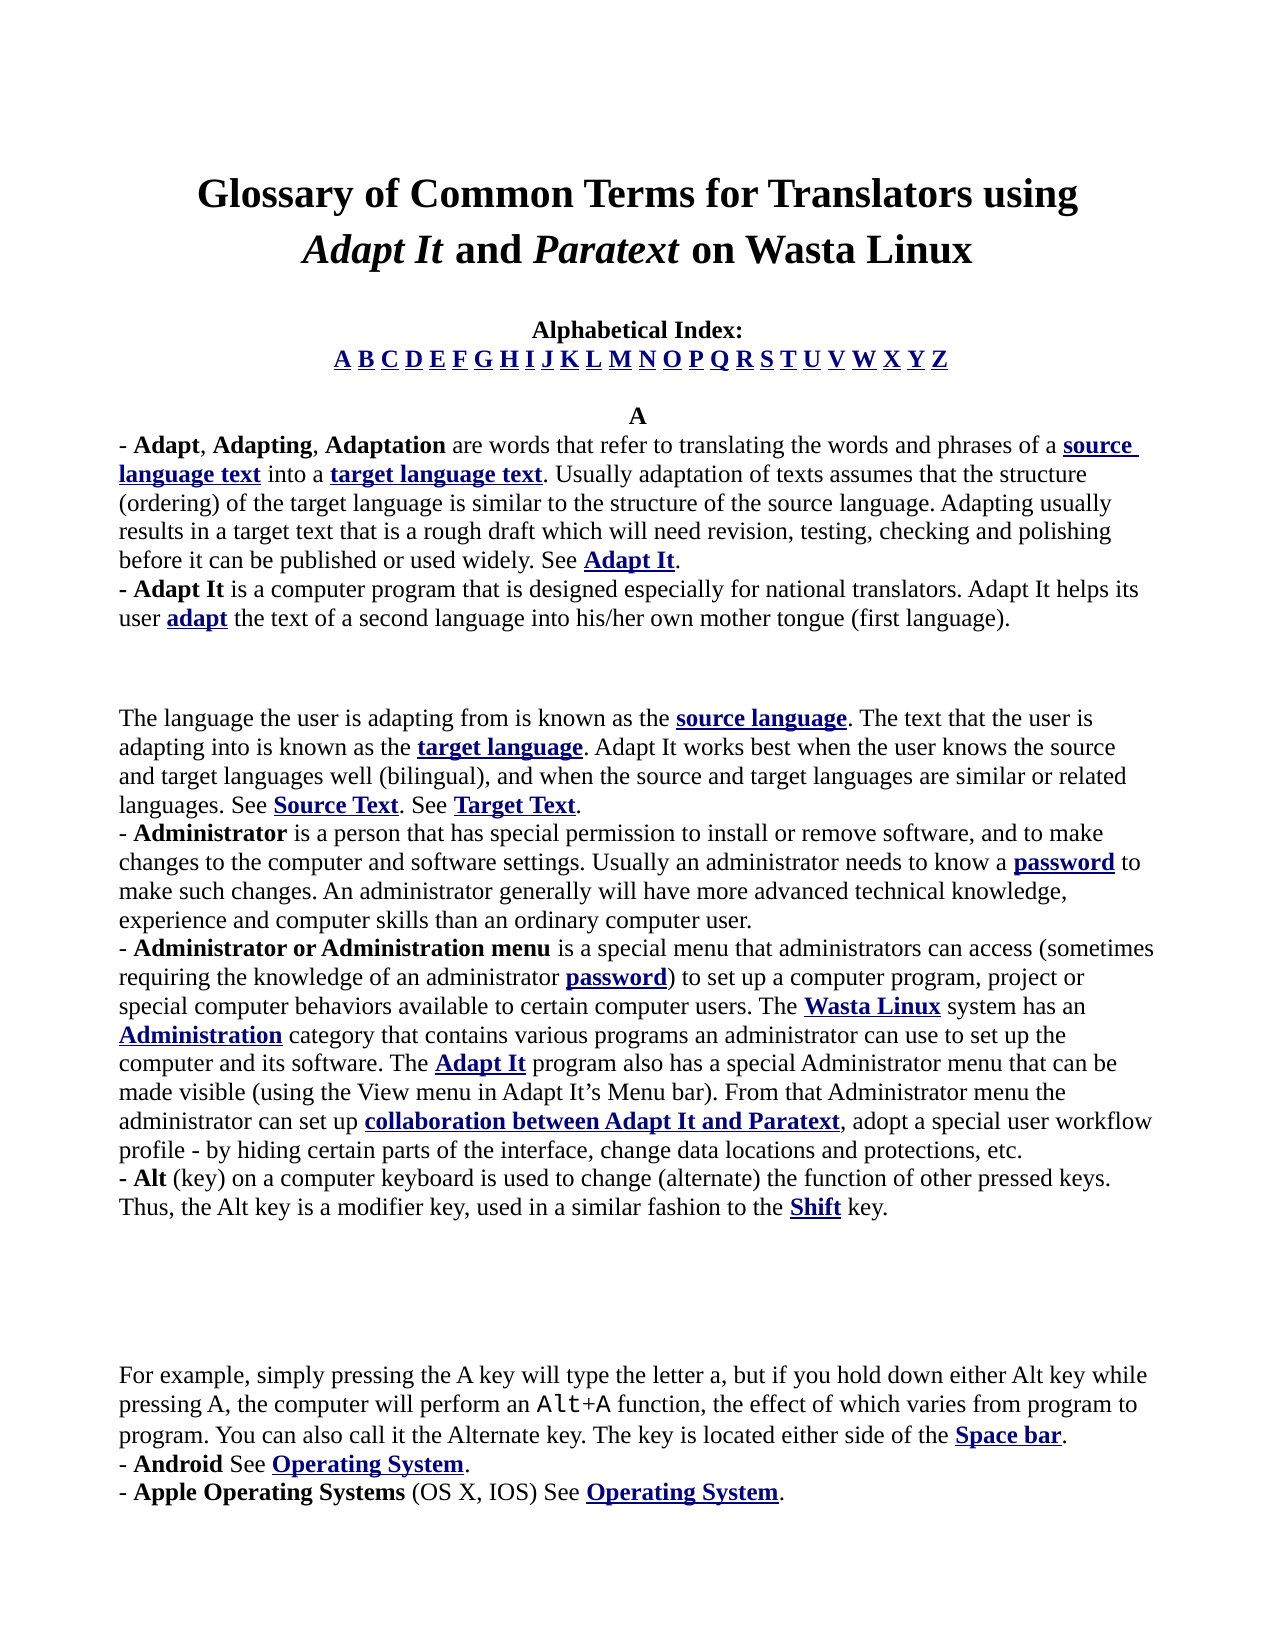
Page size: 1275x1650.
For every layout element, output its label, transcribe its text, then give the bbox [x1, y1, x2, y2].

text - Android See Operating System. [118, 1449, 1156, 1477]
text - Adapt, Adapting, Adaptation are words that refer to translating the words and phrases of a source language text into a target language text. Usually adaptation of texts assumes that the structure (ordering) of the target language is similar to the structure of the source language. Adapting usually results in a target text that is a rough draft which will need revision, testing, checking and polishing before it can be published or used widely. See Adapt It. [118, 430, 1156, 574]
text A [118, 401, 1156, 430]
text For example, simply pressing the A key will type the letter a, but if you hold down either Alt key while pressing A, the computer will perform an Alt+A function, the effect of which varies from program to program. You can also call it the Alternate key. The key is located either side of the Space bar. [118, 1221, 1156, 1449]
text - Administrator is a person that has special permission to install or remove software, and to make changes to the computer and software settings. Usually an administrator needs to know a password to make such changes. An administrator generally will have more advanced technical knowledge, experience and computer skills than an ordinary computer user. [118, 818, 1156, 933]
text The language the user is adapting from is known as the source language. The text that the user is adapting into is known as the target language. Adapt It works best when the user knows the source and target languages well (bilingual), and when the source and target languages are similar or related languages. See Source Text. See Target Text. [118, 631, 1156, 818]
text A B C D E F G H I J K L M N O P Q R S T U V W X Y Z [118, 344, 1156, 373]
text Alphabetical Index: [118, 315, 1156, 344]
text - Apple Operating Systems (OS X, IOS) See Operating System. [118, 1477, 1156, 1506]
text - Adapt It is a computer program that is designed especially for national translators. Adapt It helps its user adapt the text of a second language into his/her own mother tongue (first language). [118, 574, 1156, 631]
text - Administrator or Administration menu is a special menu that administrators can access (sometimes requiring the knowledge of an administrator password) to set up a computer program, project or special computer behaviors available to certain computer users. The Wasta Linux system has an Administration category that contains various programs an administrator can use to set up the computer and its software. The Adapt It program also has a special Administrator menu that can be made visible (using the View menu in Adapt It’s Menu bar). From that Administrator menu the administrator can set up collaboration between Adapt It and Paratext, adopt a special user workflow profile - by hiding certain parts of the interface, change data locations and protections, etc. [118, 933, 1156, 1163]
text - Alt (key) on a computer keyboard is used to change (alternate) the function of other pressed keys. Thus, the Alt key is a modifier key, used in a similar fashion to the Shift key. [118, 1163, 1156, 1221]
title Glossary of Common Terms for Translators using Adapt It and Paratext on Wasta Linux [118, 168, 1156, 274]
